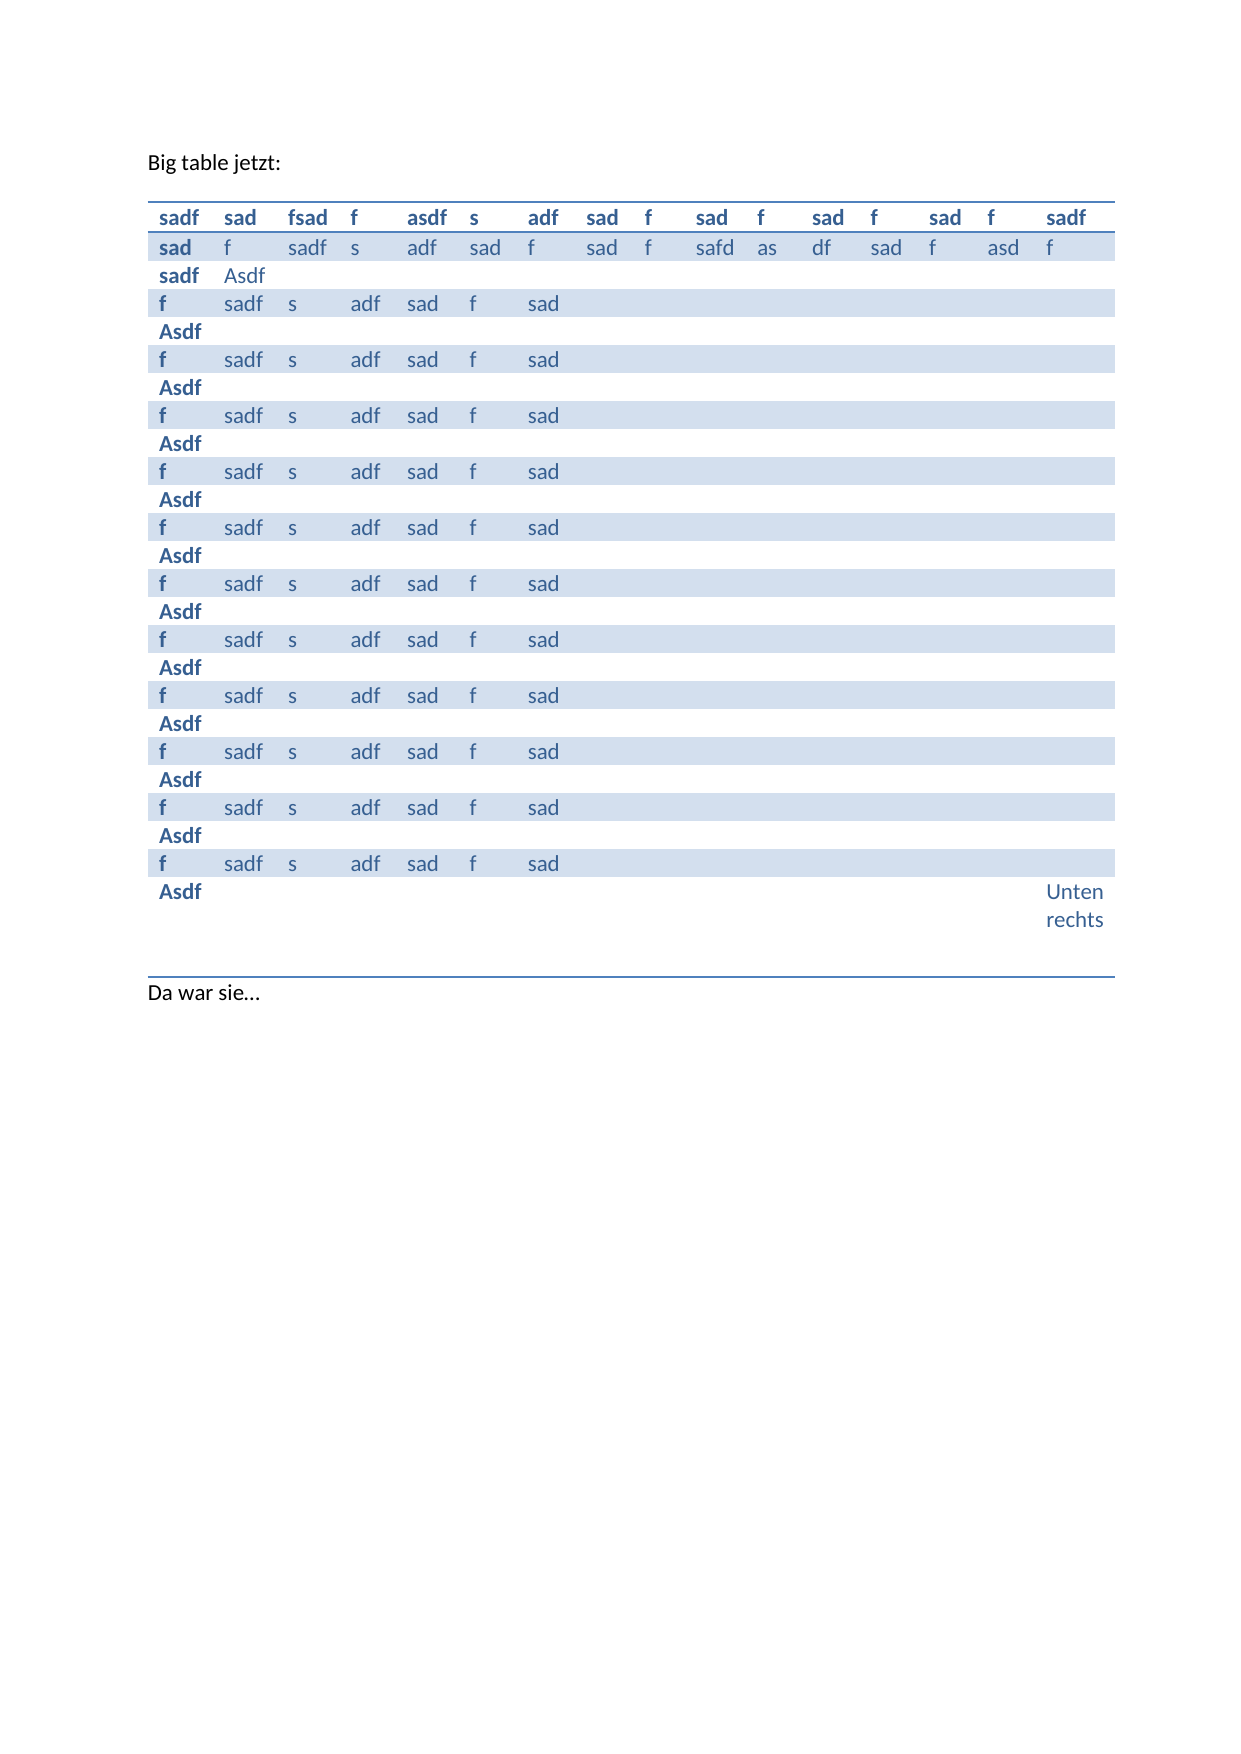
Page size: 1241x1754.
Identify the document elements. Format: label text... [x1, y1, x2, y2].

table_cell sad [516, 401, 575, 429]
table_cell sad [516, 681, 575, 709]
table_header sad [575, 203, 633, 231]
table_cell [458, 429, 516, 457]
table_cell Asdf [213, 261, 277, 289]
table_cell [633, 261, 684, 289]
table_cell [801, 709, 859, 737]
table_cell Asdf [148, 485, 213, 513]
table_cell [684, 765, 746, 793]
table_cell [746, 737, 801, 765]
table_cell [918, 569, 976, 597]
table_cell s [277, 345, 339, 373]
table_cell [575, 457, 633, 485]
table_header f [746, 203, 801, 231]
table_cell [859, 373, 918, 401]
table_cell [575, 261, 633, 289]
table_cell [633, 345, 684, 373]
table_cell [684, 401, 746, 429]
text Big table jetzt: [148, 148, 1093, 176]
table_cell [339, 709, 396, 737]
table_cell [1035, 765, 1115, 793]
table_cell [516, 485, 575, 513]
table_cell [339, 765, 396, 793]
table_cell [1035, 793, 1115, 821]
table_cell [746, 793, 801, 821]
table_cell [976, 793, 1035, 821]
table_cell [575, 821, 633, 849]
table_cell [458, 373, 516, 401]
table_cell [339, 597, 396, 625]
table_cell sad [396, 457, 458, 485]
table_cell Asdf [148, 877, 213, 976]
table_cell sadf [277, 233, 339, 261]
table_cell [859, 709, 918, 737]
table_cell [976, 681, 1035, 709]
table_cell Asdf [148, 765, 213, 793]
table_cell s [277, 625, 339, 653]
table_cell [976, 429, 1035, 457]
table_cell safd [684, 233, 746, 261]
table_cell [1035, 681, 1115, 709]
table_cell [976, 513, 1035, 541]
table_cell Asdf [148, 373, 213, 401]
table_cell Asdf [148, 597, 213, 625]
table_cell s [277, 849, 339, 877]
table_cell sad [396, 289, 458, 317]
table_cell sad [516, 457, 575, 485]
table_cell [213, 765, 277, 793]
table_cell [339, 877, 396, 976]
table_cell sadf [213, 849, 277, 877]
table_cell [1035, 485, 1115, 513]
table_cell [575, 597, 633, 625]
table_cell [277, 485, 339, 513]
table_cell f [458, 793, 516, 821]
table_cell [746, 597, 801, 625]
table_cell [339, 541, 396, 569]
table_cell [746, 709, 801, 737]
table_cell [575, 793, 633, 821]
table_cell [575, 569, 633, 597]
table_cell f [458, 513, 516, 541]
table_cell [859, 401, 918, 429]
table_cell [746, 625, 801, 653]
table_cell [1035, 849, 1115, 877]
table_cell [976, 569, 1035, 597]
table_cell [458, 597, 516, 625]
table_cell f [458, 401, 516, 429]
table_cell [859, 681, 918, 709]
table_cell [516, 317, 575, 345]
table_cell [684, 737, 746, 765]
table_cell [1035, 625, 1115, 653]
table_cell adf [339, 569, 396, 597]
table_cell [801, 401, 859, 429]
table_cell [633, 513, 684, 541]
table_cell [633, 765, 684, 793]
table_cell [1035, 401, 1115, 429]
table_cell f [516, 233, 575, 261]
table_cell [277, 765, 339, 793]
table_cell [339, 429, 396, 457]
table_cell [575, 849, 633, 877]
table_cell f [458, 457, 516, 485]
table_cell [746, 401, 801, 429]
table_cell [684, 849, 746, 877]
table_cell [859, 849, 918, 877]
table_cell [213, 597, 277, 625]
table_cell [458, 485, 516, 513]
table_cell [746, 513, 801, 541]
table_cell [213, 653, 277, 681]
table_cell [746, 821, 801, 849]
table_cell [801, 317, 859, 345]
table_cell sadf [213, 289, 277, 317]
table_cell s [277, 289, 339, 317]
table_cell sadf [213, 569, 277, 597]
table_cell [801, 485, 859, 513]
table_cell sadf [213, 457, 277, 485]
table_cell [859, 317, 918, 345]
table_cell adf [339, 625, 396, 653]
table_cell adf [339, 401, 396, 429]
table_cell f [148, 681, 213, 709]
table_cell [859, 569, 918, 597]
table_cell [801, 429, 859, 457]
table_cell [801, 513, 859, 541]
table_header f [339, 203, 396, 231]
table_cell adf [339, 793, 396, 821]
table_cell [458, 709, 516, 737]
table_cell [801, 289, 859, 317]
table_cell [918, 653, 976, 681]
table_cell [918, 317, 976, 345]
table_cell [859, 457, 918, 485]
table_cell [684, 821, 746, 849]
table_cell [859, 261, 918, 289]
table_cell [396, 877, 458, 976]
table_cell adf [339, 737, 396, 765]
table_cell [339, 485, 396, 513]
table_cell [918, 597, 976, 625]
table_cell [1035, 373, 1115, 401]
table_cell [801, 737, 859, 765]
table_cell [516, 765, 575, 793]
table_cell [918, 457, 976, 485]
table_cell [684, 457, 746, 485]
table_cell [396, 373, 458, 401]
table_cell [1035, 317, 1115, 345]
table_cell [516, 261, 575, 289]
table_cell [684, 289, 746, 317]
table_cell [213, 485, 277, 513]
table_cell [976, 877, 1035, 976]
table_cell [859, 513, 918, 541]
table_cell [684, 709, 746, 737]
table_cell s [277, 681, 339, 709]
table_cell [859, 289, 918, 317]
table_cell sadf [213, 345, 277, 373]
table_cell [684, 569, 746, 597]
table_cell [277, 597, 339, 625]
table_cell [213, 877, 277, 976]
table_cell [633, 401, 684, 429]
table_cell [339, 261, 396, 289]
table_cell [633, 373, 684, 401]
table_cell [339, 653, 396, 681]
table_cell [1035, 289, 1115, 317]
table_cell [396, 821, 458, 849]
table_cell [633, 737, 684, 765]
table_cell [684, 597, 746, 625]
table_header adf [516, 203, 575, 231]
table_cell [633, 877, 684, 976]
table_cell f [148, 625, 213, 653]
table_cell [801, 373, 859, 401]
table_cell [684, 485, 746, 513]
table_cell sad [516, 345, 575, 373]
table_cell f [458, 569, 516, 597]
table_cell [575, 625, 633, 653]
table_cell s [277, 793, 339, 821]
table_cell [575, 681, 633, 709]
table_cell [976, 541, 1035, 569]
table_cell [746, 653, 801, 681]
table_cell [684, 345, 746, 373]
table_cell sad [396, 681, 458, 709]
table_cell [516, 653, 575, 681]
table_cell [458, 653, 516, 681]
table_cell [277, 261, 339, 289]
table_cell Asdf [148, 653, 213, 681]
table_cell [339, 821, 396, 849]
table_cell [339, 317, 396, 345]
table_cell [277, 429, 339, 457]
table_cell sadf [213, 625, 277, 653]
table_cell [746, 877, 801, 976]
table_cell [801, 541, 859, 569]
table_cell [1035, 429, 1115, 457]
table_cell [516, 877, 575, 976]
table_cell [633, 541, 684, 569]
table_cell sad [516, 625, 575, 653]
table_cell sad [516, 513, 575, 541]
table_header fsad [277, 203, 339, 231]
table_cell Asdf [148, 429, 213, 457]
table_cell [575, 709, 633, 737]
table_cell s [277, 737, 339, 765]
table_cell sad [148, 233, 213, 261]
table_cell [746, 429, 801, 457]
table_cell adf [339, 681, 396, 709]
table_cell adf [339, 849, 396, 877]
table_cell Asdf [148, 821, 213, 849]
table_cell [859, 877, 918, 976]
table_cell [516, 709, 575, 737]
table_header f [976, 203, 1035, 231]
table_cell sad [516, 849, 575, 877]
table_cell sad [396, 849, 458, 877]
table_cell [1035, 597, 1115, 625]
table_cell sad [516, 793, 575, 821]
table_cell df [801, 233, 859, 261]
table_cell sad [859, 233, 918, 261]
table_cell f [458, 345, 516, 373]
table_cell [801, 849, 859, 877]
table_cell [633, 569, 684, 597]
table_cell [213, 821, 277, 849]
table_cell f [458, 289, 516, 317]
table_cell [918, 541, 976, 569]
table_header sad [918, 203, 976, 231]
table_cell [575, 541, 633, 569]
table_cell [976, 821, 1035, 849]
table_cell adf [339, 345, 396, 373]
table_cell [633, 821, 684, 849]
table_cell f [148, 401, 213, 429]
table_cell [976, 317, 1035, 345]
table_cell [918, 737, 976, 765]
table_cell [396, 429, 458, 457]
table_cell [575, 485, 633, 513]
table_cell [746, 457, 801, 485]
table_cell [633, 793, 684, 821]
table_cell s [277, 457, 339, 485]
table_cell sad [516, 289, 575, 317]
table_cell f [148, 345, 213, 373]
table_cell [746, 485, 801, 513]
table_cell sad [396, 793, 458, 821]
table_cell [633, 709, 684, 737]
table_cell [976, 765, 1035, 793]
table_cell [684, 541, 746, 569]
table_cell [633, 625, 684, 653]
table_cell [859, 737, 918, 765]
table_cell [684, 681, 746, 709]
table_cell [918, 681, 976, 709]
table_cell [1035, 457, 1115, 485]
table_cell [801, 457, 859, 485]
table_cell [976, 261, 1035, 289]
table_cell [1035, 709, 1115, 737]
table_cell [918, 261, 976, 289]
table_cell f [148, 457, 213, 485]
table_cell [918, 625, 976, 653]
table_cell [859, 345, 918, 373]
table_cell [575, 289, 633, 317]
table_cell [458, 821, 516, 849]
table_cell f [148, 737, 213, 765]
table_cell [918, 401, 976, 429]
table_cell sadf [213, 513, 277, 541]
table_cell sad [516, 569, 575, 597]
table_cell [801, 681, 859, 709]
table_cell [277, 821, 339, 849]
table_cell [1035, 345, 1115, 373]
table_cell [859, 765, 918, 793]
table_cell sad [396, 625, 458, 653]
table_cell [684, 513, 746, 541]
table_cell Unten rechts [1035, 877, 1115, 976]
table_cell [516, 597, 575, 625]
table_cell f [1035, 233, 1115, 261]
table_cell [976, 401, 1035, 429]
table_header sadf [148, 203, 213, 231]
table_cell [918, 765, 976, 793]
table_cell [277, 317, 339, 345]
table_cell [1035, 261, 1115, 289]
table_cell [1035, 569, 1115, 597]
table_cell [633, 429, 684, 457]
table_cell [396, 485, 458, 513]
table_cell s [277, 401, 339, 429]
table_cell [976, 849, 1035, 877]
table_cell [575, 345, 633, 373]
table_cell s [277, 569, 339, 597]
table_cell sadf [213, 793, 277, 821]
table_cell [458, 765, 516, 793]
table_cell [396, 317, 458, 345]
table_cell f [148, 289, 213, 317]
table_cell [213, 373, 277, 401]
table_cell f [633, 233, 684, 261]
table_cell [458, 317, 516, 345]
table_cell [575, 877, 633, 976]
table_cell f [458, 737, 516, 765]
table_cell [633, 317, 684, 345]
table_header sad [213, 203, 277, 231]
table_cell adf [339, 513, 396, 541]
table_cell [1035, 513, 1115, 541]
table_cell [801, 877, 859, 976]
table_cell f [148, 793, 213, 821]
table_cell [859, 625, 918, 653]
table_cell Asdf [148, 317, 213, 345]
table_cell adf [339, 289, 396, 317]
table_cell [746, 849, 801, 877]
table_cell sad [396, 513, 458, 541]
table_cell [859, 485, 918, 513]
table_cell [575, 653, 633, 681]
table_cell f [918, 233, 976, 261]
table_cell [277, 709, 339, 737]
table_cell [458, 261, 516, 289]
table_cell [918, 345, 976, 373]
table_cell [918, 849, 976, 877]
table_cell [213, 429, 277, 457]
table_cell [859, 793, 918, 821]
table_cell [396, 709, 458, 737]
table_cell [976, 289, 1035, 317]
table_cell [633, 485, 684, 513]
table_cell s [339, 233, 396, 261]
table_cell f [458, 681, 516, 709]
table_cell [746, 765, 801, 793]
table_cell [575, 317, 633, 345]
table_cell [684, 373, 746, 401]
table_header f [859, 203, 918, 231]
table_cell [746, 569, 801, 597]
table_header sadf [1035, 203, 1115, 231]
table_cell sad [458, 233, 516, 261]
table_cell [339, 373, 396, 401]
table_cell f [458, 625, 516, 653]
table_cell [801, 345, 859, 373]
table_header asdf [396, 203, 458, 231]
table_cell [633, 597, 684, 625]
table_cell sadf [148, 261, 213, 289]
table_cell asd [976, 233, 1035, 261]
table_cell [575, 401, 633, 429]
table_cell [859, 821, 918, 849]
table_cell [976, 373, 1035, 401]
table_cell f [213, 233, 277, 261]
table_cell [976, 625, 1035, 653]
table_cell [575, 373, 633, 401]
table_cell [575, 429, 633, 457]
table_cell [746, 345, 801, 373]
table_cell [859, 597, 918, 625]
table_cell [918, 289, 976, 317]
table_cell [801, 765, 859, 793]
table_cell [633, 653, 684, 681]
table_header f [633, 203, 684, 231]
table_cell [746, 289, 801, 317]
table_cell [1035, 653, 1115, 681]
table_cell [801, 569, 859, 597]
table_cell [633, 289, 684, 317]
table_cell [976, 737, 1035, 765]
table_cell [918, 373, 976, 401]
table_cell [859, 653, 918, 681]
table_cell [918, 821, 976, 849]
table_header s [458, 203, 516, 231]
table_cell [746, 317, 801, 345]
table_cell [458, 541, 516, 569]
table_cell [684, 317, 746, 345]
table_cell sad [396, 737, 458, 765]
table_cell [633, 681, 684, 709]
table_cell [396, 765, 458, 793]
table_cell [976, 597, 1035, 625]
table_cell [746, 541, 801, 569]
table_cell [801, 653, 859, 681]
table_cell [277, 877, 339, 976]
text Da war sie… [148, 978, 1093, 1006]
table_cell f [148, 513, 213, 541]
table_cell sad [396, 401, 458, 429]
table_cell [918, 793, 976, 821]
table_cell [516, 541, 575, 569]
table_cell [801, 625, 859, 653]
table_cell [1035, 737, 1115, 765]
table_cell [633, 849, 684, 877]
table_cell [684, 261, 746, 289]
table_cell [684, 877, 746, 976]
table_cell [396, 597, 458, 625]
table_cell as [746, 233, 801, 261]
table_cell [746, 261, 801, 289]
table_cell sad [516, 737, 575, 765]
table_cell [516, 429, 575, 457]
table_cell sadf [213, 401, 277, 429]
table_cell [213, 709, 277, 737]
table_cell [1035, 821, 1115, 849]
table_cell [918, 485, 976, 513]
table_cell [859, 429, 918, 457]
table_cell [918, 877, 976, 976]
table_cell [277, 653, 339, 681]
table_cell f [148, 849, 213, 877]
table_cell [976, 485, 1035, 513]
table_cell [575, 737, 633, 765]
table_cell sad [575, 233, 633, 261]
table_cell [516, 373, 575, 401]
table_cell [976, 457, 1035, 485]
table_cell sad [396, 569, 458, 597]
table_header sad [801, 203, 859, 231]
table_cell [213, 317, 277, 345]
table_cell [575, 513, 633, 541]
table_cell [396, 653, 458, 681]
table_cell sadf [213, 737, 277, 765]
table_cell [976, 709, 1035, 737]
table_cell [746, 373, 801, 401]
table_cell [801, 597, 859, 625]
table_cell f [458, 849, 516, 877]
table_cell [918, 429, 976, 457]
table_cell [684, 653, 746, 681]
table_cell [396, 261, 458, 289]
table_cell adf [396, 233, 458, 261]
table_cell Asdf [148, 709, 213, 737]
table_cell [516, 821, 575, 849]
table_cell [801, 793, 859, 821]
table_cell [684, 429, 746, 457]
table_cell [633, 457, 684, 485]
table_cell [575, 765, 633, 793]
table_cell [396, 541, 458, 569]
table_cell [976, 345, 1035, 373]
table_cell [801, 821, 859, 849]
table_cell Asdf [148, 541, 213, 569]
table_cell [684, 793, 746, 821]
table_cell f [148, 569, 213, 597]
table_cell [277, 541, 339, 569]
table_cell sadf [213, 681, 277, 709]
table_cell [918, 709, 976, 737]
table_cell [976, 653, 1035, 681]
table_header sad [684, 203, 746, 231]
table_cell [859, 541, 918, 569]
table_cell [918, 513, 976, 541]
table_cell [1035, 541, 1115, 569]
table_cell adf [339, 457, 396, 485]
table_cell [684, 625, 746, 653]
table_cell s [277, 513, 339, 541]
table_cell [277, 373, 339, 401]
table_cell [213, 541, 277, 569]
table_cell [746, 681, 801, 709]
table_cell sad [396, 345, 458, 373]
table_cell [801, 261, 859, 289]
table_cell [458, 877, 516, 976]
